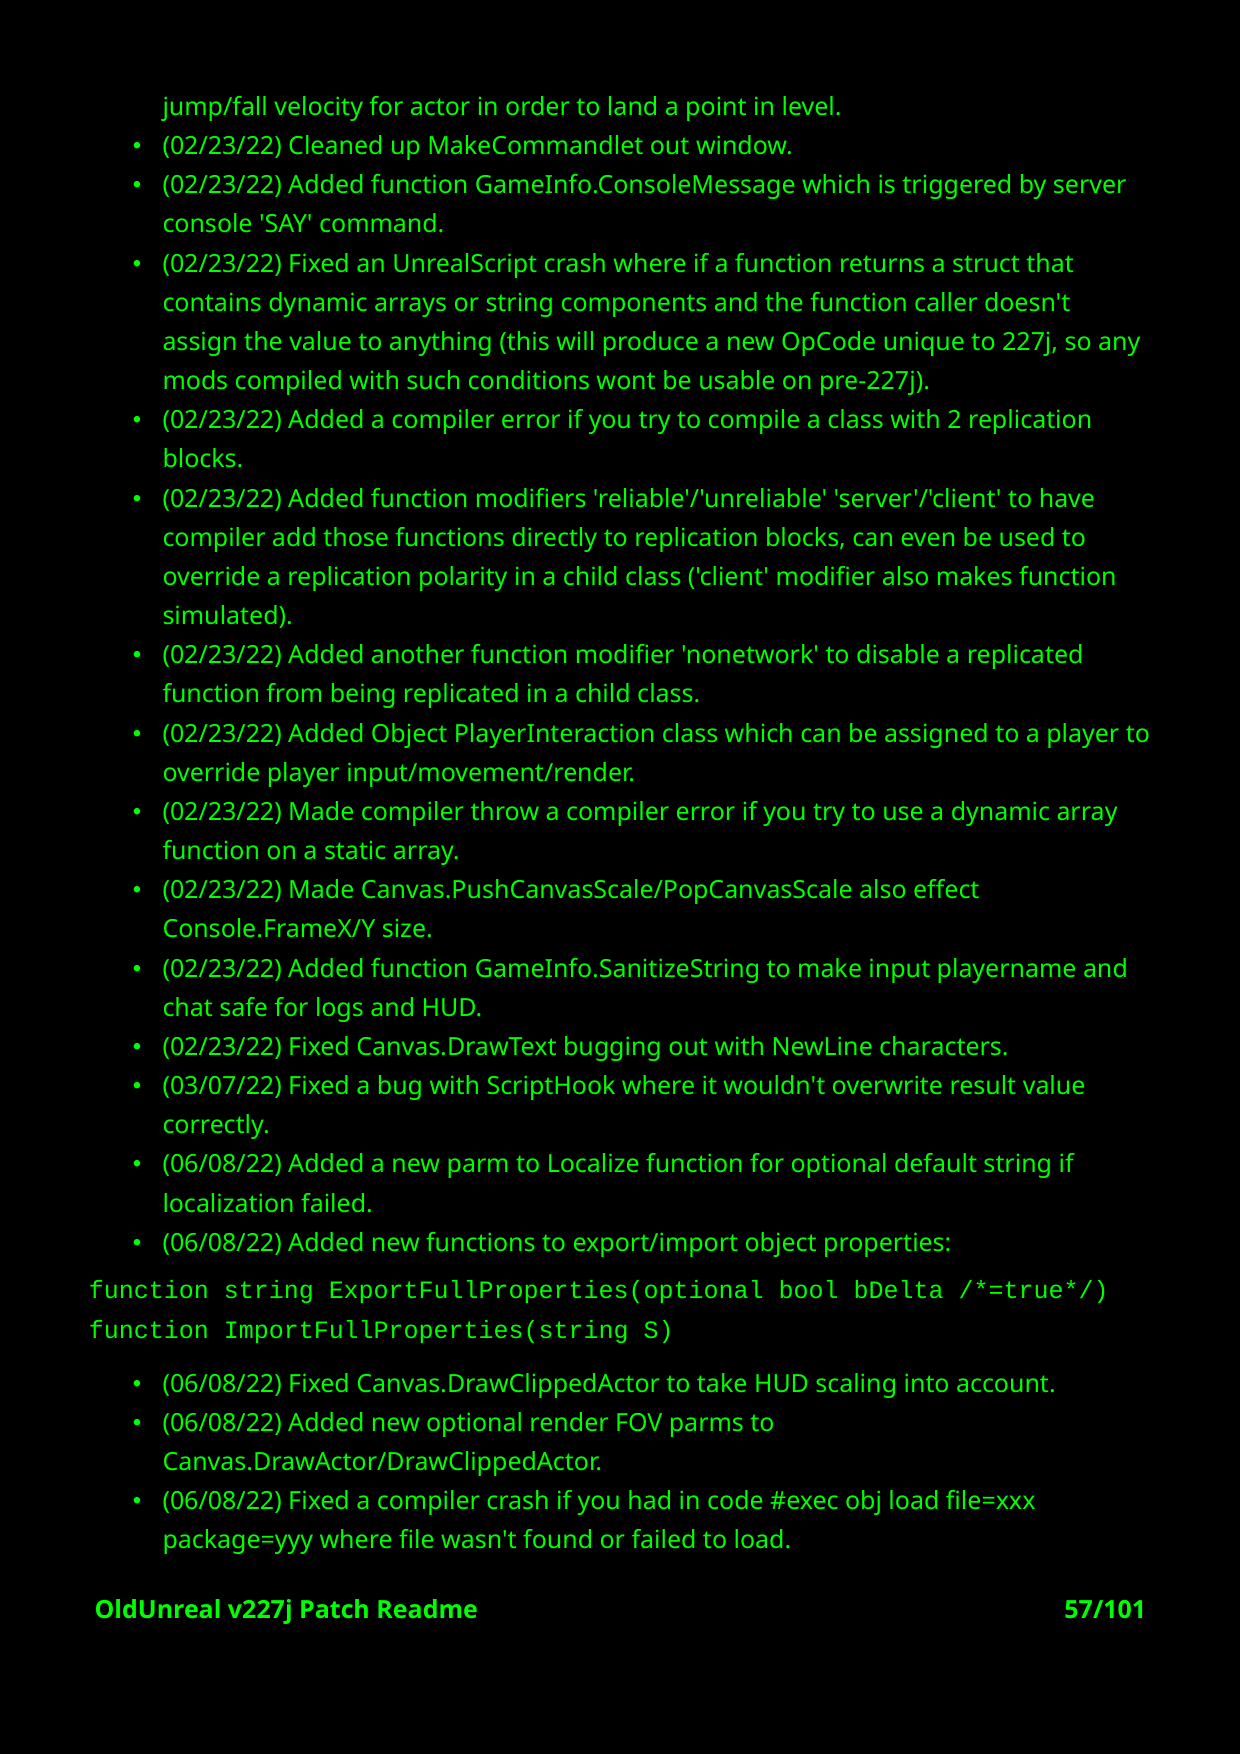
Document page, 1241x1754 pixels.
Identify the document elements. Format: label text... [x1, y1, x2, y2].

list (02/23/22) Added function GameInfo.SanitizeString to make input playername and chat safe for logs and HUD. [133, 950, 1152, 1023]
list (02/23/22) Fixed Canvas.DrawText bugging out with NewLine characters. [133, 1028, 1152, 1063]
list (06/08/22) Added new optional render FOV parms to Canvas.DrawActor/DrawClippedActor. [133, 1405, 1152, 1478]
list (02/23/22) Added another function modifier 'nonetwork' to disable a replicated function from being replicated in a child class. [133, 637, 1152, 710]
list (02/23/22) Added function GameInfo.ConsoleMessage which is triggered by server console 'SAY' command. [133, 167, 1152, 240]
list (02/23/22) Made Canvas.PushCanvasScale/PopCanvasScale also effect Console.FrameX/Y size. [133, 872, 1152, 945]
list (06/08/22) Fixed Canvas.DrawClippedActor to take HUD scaling into account. [133, 1366, 1152, 1399]
list (02/23/22) Added function modifiers 'reliable'/'unreliable' 'server'/'client' to have compiler add those functions directly to replication blocks, can even be used to override a replication polarity in a child class ('client' modifier also makes function simulated). [133, 480, 1152, 632]
list (02/23/22) Added Object PlayerInteraction class which can be assigned to a player to override player input/movement/render. [133, 715, 1152, 788]
list (02/23/22) Made compiler throw a compiler error if you try to use a dynamic array function on a static array. [133, 793, 1152, 867]
list (06/08/22) Fixed a compiler crash if you had in code #exec obj load file=xxx package=yyy where file wasn't found or failed to load. [133, 1483, 1152, 1556]
list jump/fall velocity for actor in order to land a point in level. [133, 88, 1152, 123]
list (06/08/22) Added a new parm to Localize function for optional default string if localization failed. [133, 1146, 1152, 1219]
list (02/23/22) Cleaned up MakeCommandlet out window. [133, 128, 1152, 162]
list (02/23/22) Added a compiler error if you try to compile a class with 2 replication blocks. [133, 402, 1152, 475]
list (02/23/22) Fixed an UnrealScript crash where if a function returns a struct that contains dynamic arrays or string components and the function caller doesn't assign the value to anything (this will produce a new OpCode unique to 227j, so any mods compiled with such conditions wont be usable on pre-227j). [133, 245, 1152, 397]
list (06/08/22) Added new functions to export/import object properties: [133, 1224, 1152, 1258]
text function string ExportFullProperties(optional bool bDelta /*=true*/) function ImportFullProperties(string S) [88, 1278, 1152, 1346]
list (03/07/22) Fixed a bug with ScriptHook where it wouldn't overwrite result value correctly. [133, 1068, 1152, 1141]
